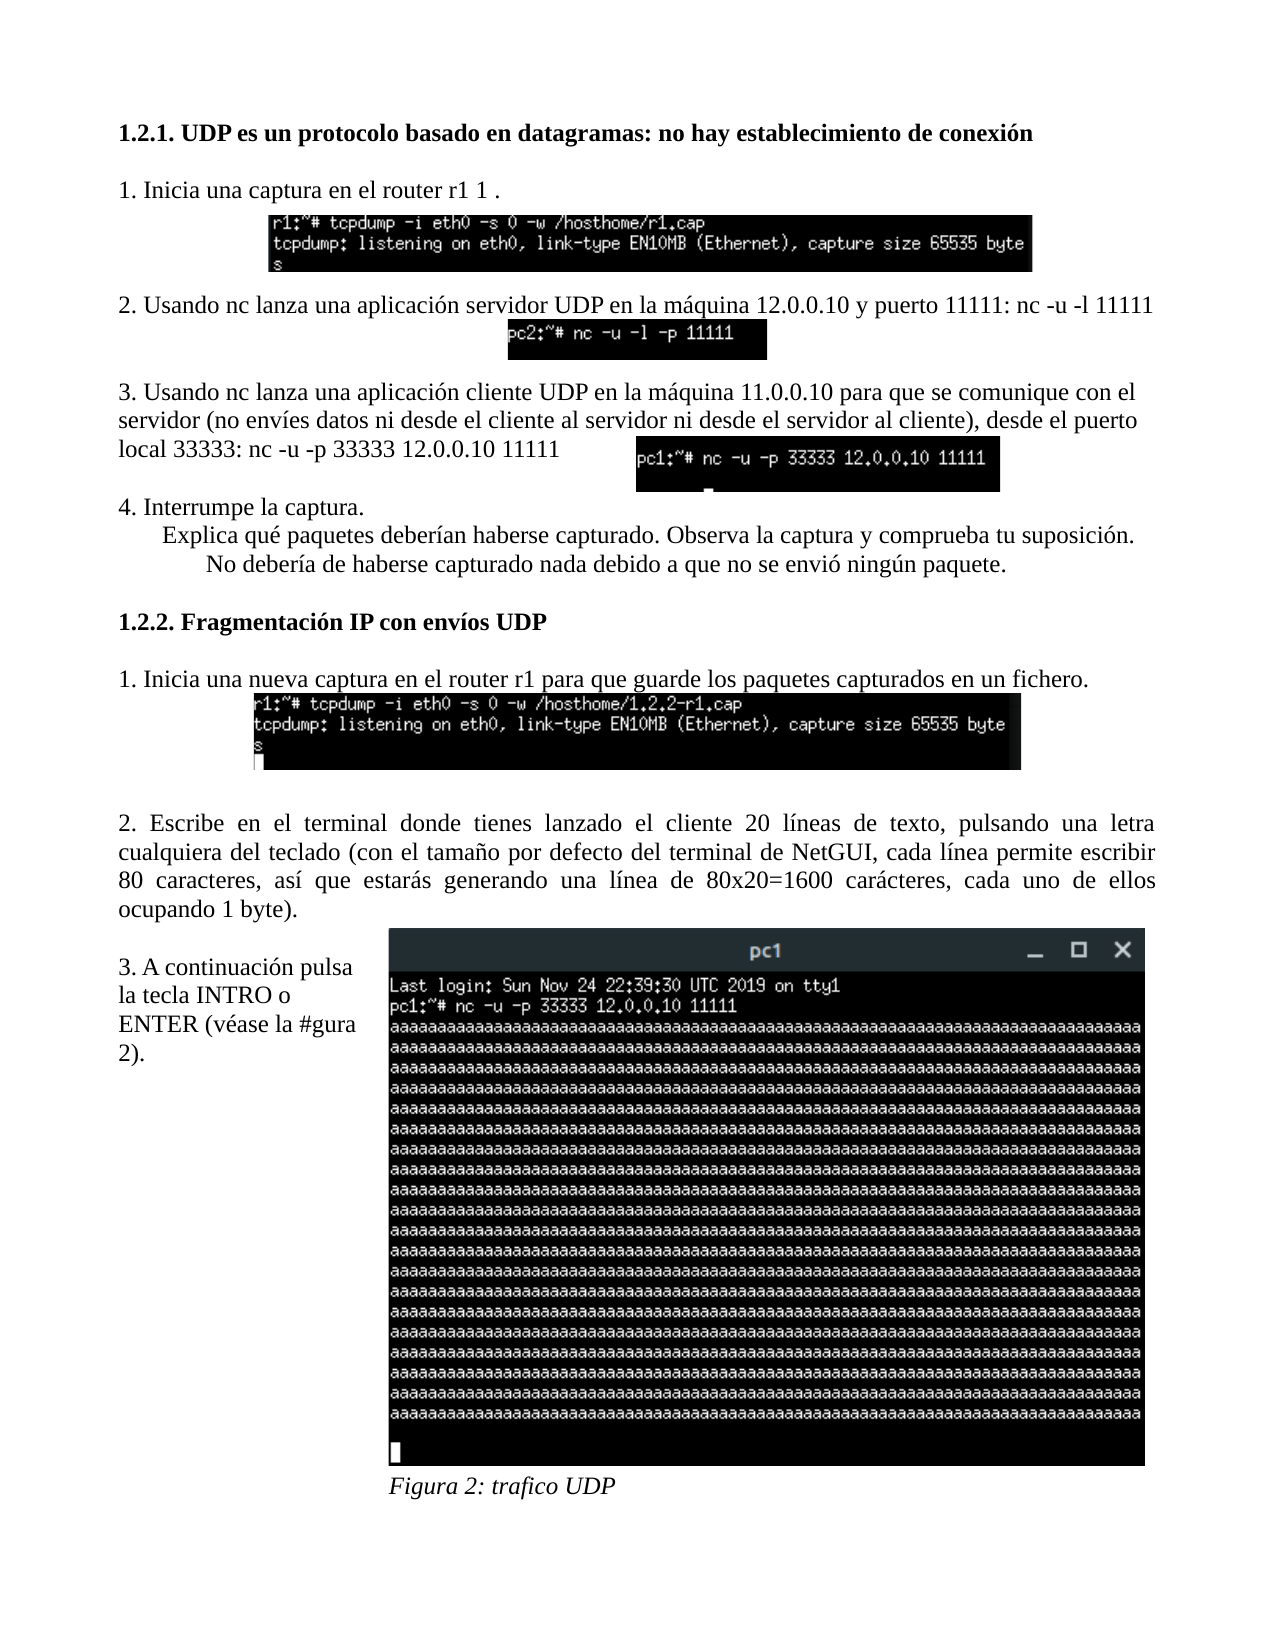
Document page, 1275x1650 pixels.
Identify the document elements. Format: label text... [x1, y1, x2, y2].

picture [268, 215, 1033, 272]
text No debería de haberse capturado nada debido a que no se envió ningún paquete. [118, 549, 1157, 578]
text 1. Inicia una captura en el router r1 1 . [118, 176, 1157, 204]
text 4. Interrumpe la captura. [118, 492, 1157, 521]
text 3. Usando nc lanza una aplicación cliente UDP en la máquina 11.0.0.10 para que se comunique con el servidor (no envíes datos ni desde el cliente al servidor ni desde el servidor al cliente), desde el puerto local 33333: nc -u -p 33333 12.0.0.10 11111 [118, 377, 1157, 463]
picture [253, 693, 1022, 770]
text [1145, 952, 1157, 1067]
text 3. A continuación pulsa la tecla INTRO o ENTER (véase la #gura 2). [118, 952, 388, 1067]
text 2. Usando nc lanza una aplicación servidor UDP en la máquina 12.0.0.10 y puerto 11111: nc -u -l 11111 [118, 291, 1157, 319]
text 1. Inicia una nueva captura en el router r1 para que guarde los paquetes capturados en un fichero. [118, 664, 1157, 693]
text Figura 2: trafico UDP [389, 1466, 1145, 1500]
text Explica qué paquetes deberían haberse capturado. Observa la captura y comprueba tu suposición. [118, 521, 1157, 549]
text 1.2.2. Fragmentación IP con envíos UDP [118, 607, 1157, 636]
picture [507, 319, 768, 360]
picture [388, 928, 1145, 1466]
text 1.2.1. UDP es un protocolo basado en datagramas: no hay establecimiento de conexión [118, 118, 1157, 147]
text 2. Escribe en el terminal donde tienes lanzado el cliente 20 líneas de texto, pulsando una letra cualquiera del teclado (con el tamaño por defecto del terminal de NetGUI, cada línea permite escribir 80 caracteres, así que estarás generando una línea de 80x20=1600 carácteres, cada uno de ellos ocupando 1 byte). [118, 808, 1157, 928]
picture [636, 436, 1001, 492]
